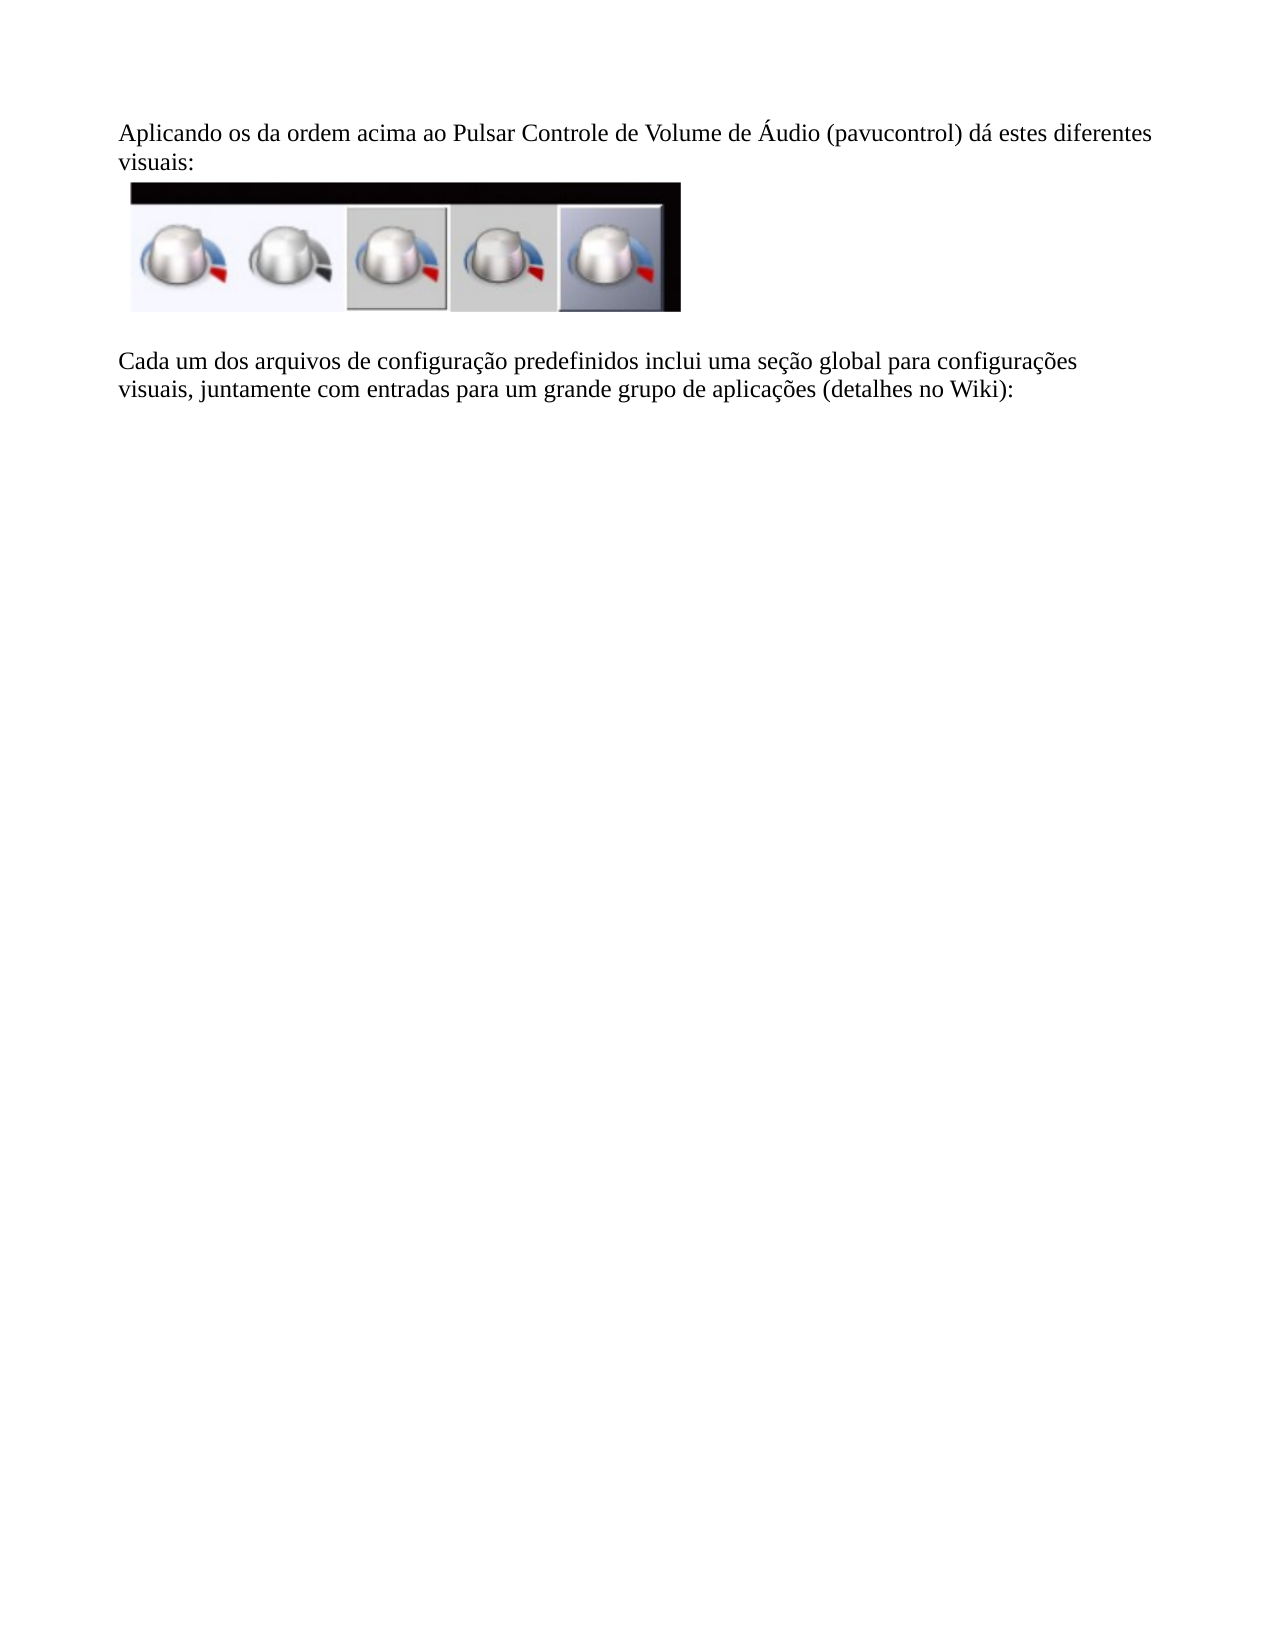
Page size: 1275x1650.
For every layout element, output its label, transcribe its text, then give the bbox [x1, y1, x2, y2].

text Aplicando os da ordem acima ao Pulsar Controle de Volume de Áudio (pavucontrol) dá estes diferentes visuais: [118, 118, 1157, 176]
picture [118, 175, 701, 317]
text Cada um dos arquivos de configuração predefinidos inclui uma seção global para configurações visuais, juntamente com entradas para um grande grupo de aplicações (detalhes no Wiki): [118, 346, 1157, 403]
